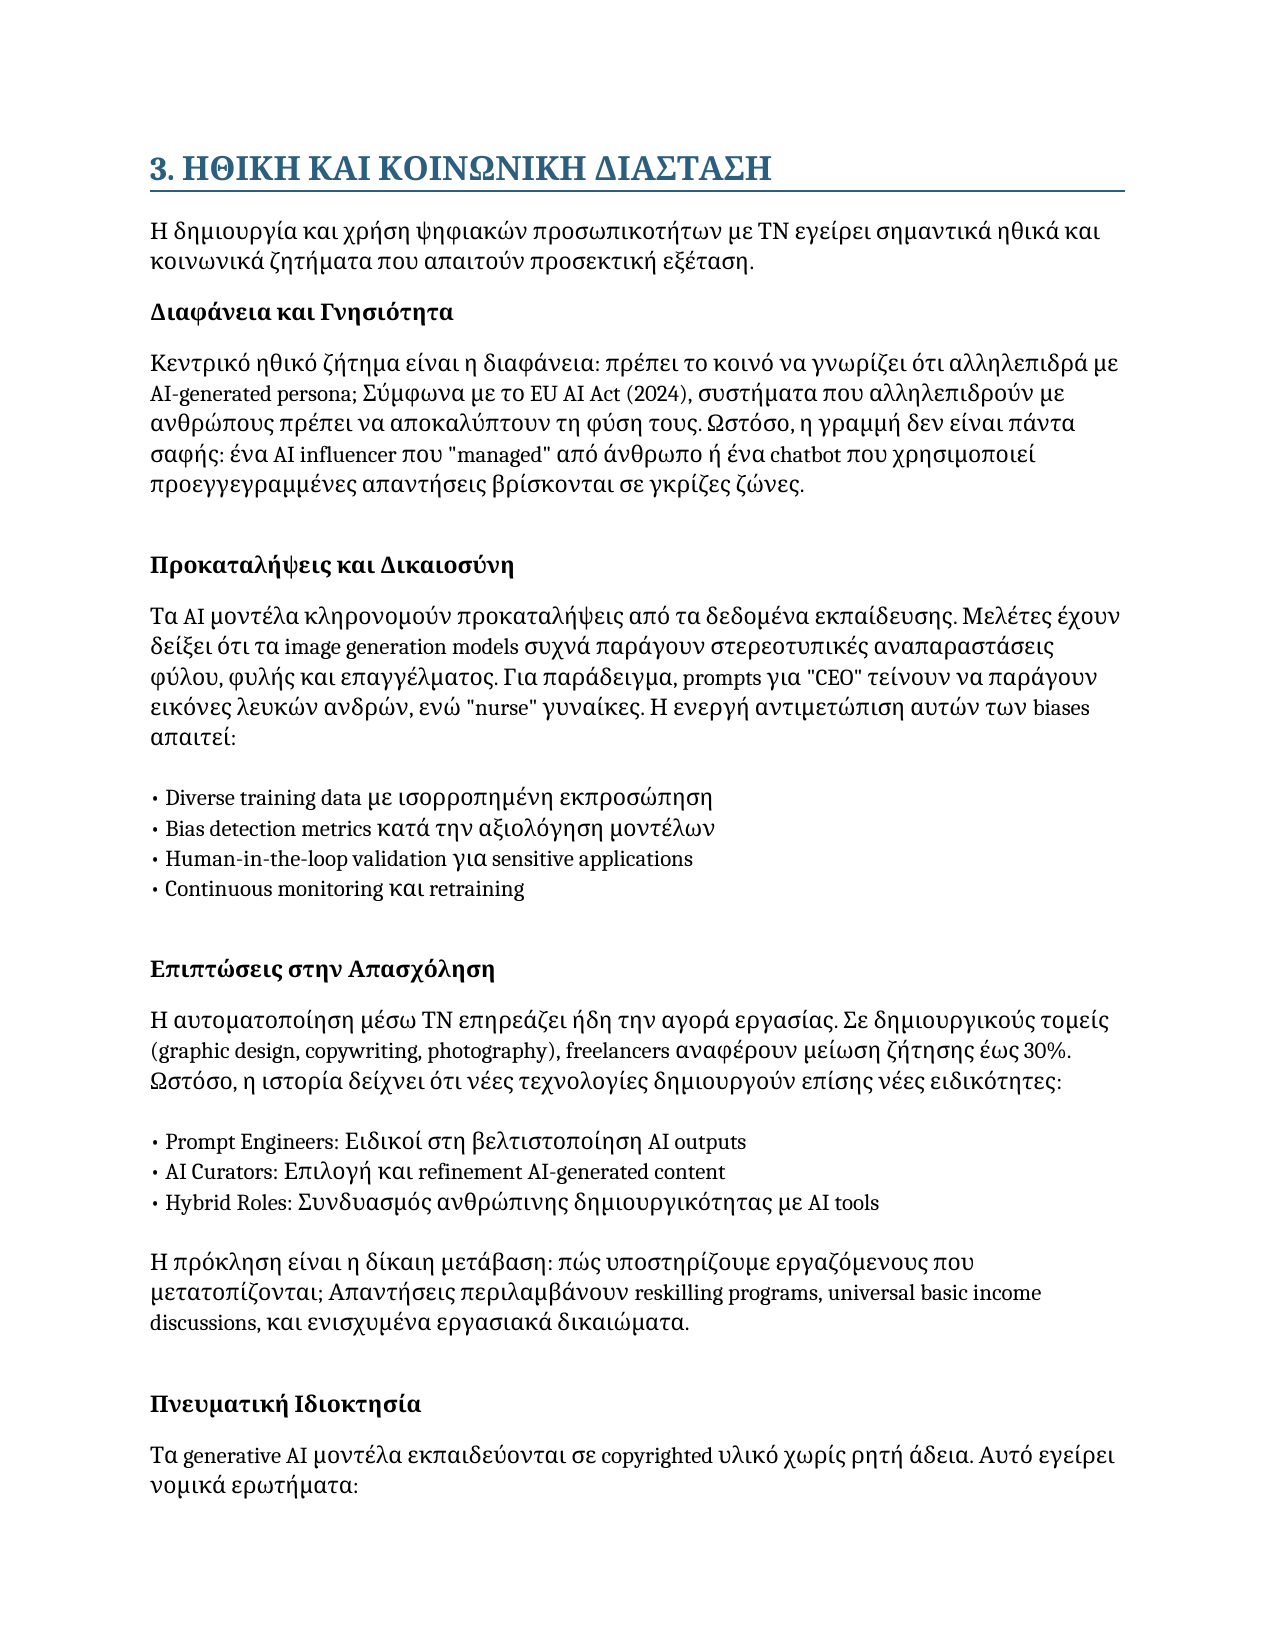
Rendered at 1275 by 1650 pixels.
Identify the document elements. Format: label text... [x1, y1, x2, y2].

text Κεντρικό ηθικό ζήτημα είναι η διαφάνεια: πρέπει το κοινό να γνωρίζει ότι αλληλεπιδρά με AI-generated persona; Σύμφωνα με το EU AI Act (2024), συστήματα που αλληλεπιδρούν με ανθρώπους πρέπει να αποκαλύπτουν τη φύση τους. Ωστόσο, η γραμμή δεν είναι πάντα σαφής: ένα AI influencer που "managed" από άνθρωπο ή ένα chatbot που χρησιμοποιεί προεγγεγραμμένες απαντήσεις βρίσκονται σε γκρίζες ζώνες. [150, 351, 1125, 498]
text Διαφάνεια και Γνησιότητα [150, 300, 1125, 326]
text Πνευματική Ιδιοκτησία [150, 1361, 1125, 1418]
text Τα AI μοντέλα κληρονομούν προκαταλήψεις από τα δεδομένα εκπαίδευσης. Μελέτες έχουν δείξει ότι τα image generation models συχνά παράγουν στερεοτυπικές αναπαραστάσεις φύλου, φυλής και επαγγέλματος. Για παράδειγμα, prompts για "CEO" τείνουν να παράγουν εικόνες λευκών ανδρών, ενώ "nurse" γυναίκες. Η ενεργή αντιμετώπιση αυτών των biases απαιτεί: • Diverse training data με ισορροπημένη εκπροσώπηση • Bias detection metrics κατά την αξιολόγηση μοντέλων • Human-in-the-loop validation για sensitive applications • Continuous monitoring και retraining [150, 604, 1125, 902]
text Η αυτοματοποίηση μέσω ΤΝ επηρεάζει ήδη την αγορά εργασίας. Σε δημιουργικούς τομείς (graphic design, copywriting, photography), freelancers αναφέρουν μείωση ζήτησης έως 30%. Ωστόσο, η ιστορία δείχνει ότι νέες τεχνολογίες δημιουργούν επίσης νέες ειδικότητες: • Prompt Engineers: Ειδικοί στη βελτιστοποίηση AI outputs • AI Curators: Επιλογή και refinement AI-generated content • Hybrid Roles: Συνδυασμός ανθρώπινης δημιουργικότητας με AI tools Η πρόκληση είναι η δίκαιη μετάβαση: πώς υποστηρίζουμε εργαζόμενους που μετατοπίζονται; Απαντήσεις περιλαμβάνουν reskilling programs, universal basic income discussions, και ενισχυμένα εργασιακά δικαιώματα. [150, 1008, 1125, 1337]
text Τα generative AI μοντέλα εκπαιδεύονται σε copyrighted υλικό χωρίς ρητή άδεια. Αυτό εγείρει νομικά ερωτήματα: [150, 1442, 1125, 1499]
text Η δημιουργία και χρήση ψηφιακών προσωπικοτήτων με ΤΝ εγείρει σημαντικά ηθικά και κοινωνικά ζητήματα που απαιτούν προσεκτική εξέταση. [150, 218, 1125, 275]
text 3. ΗΘΙΚΗ ΚΑΙ ΚΟΙΝΩΝΙΚΗ ΔΙΑΣΤΑΣΗ [150, 150, 1125, 190]
text Επιπτώσεις στην Απασχόληση [150, 927, 1125, 983]
text Προκαταλήψεις και Δικαιοσύνη [150, 523, 1125, 579]
